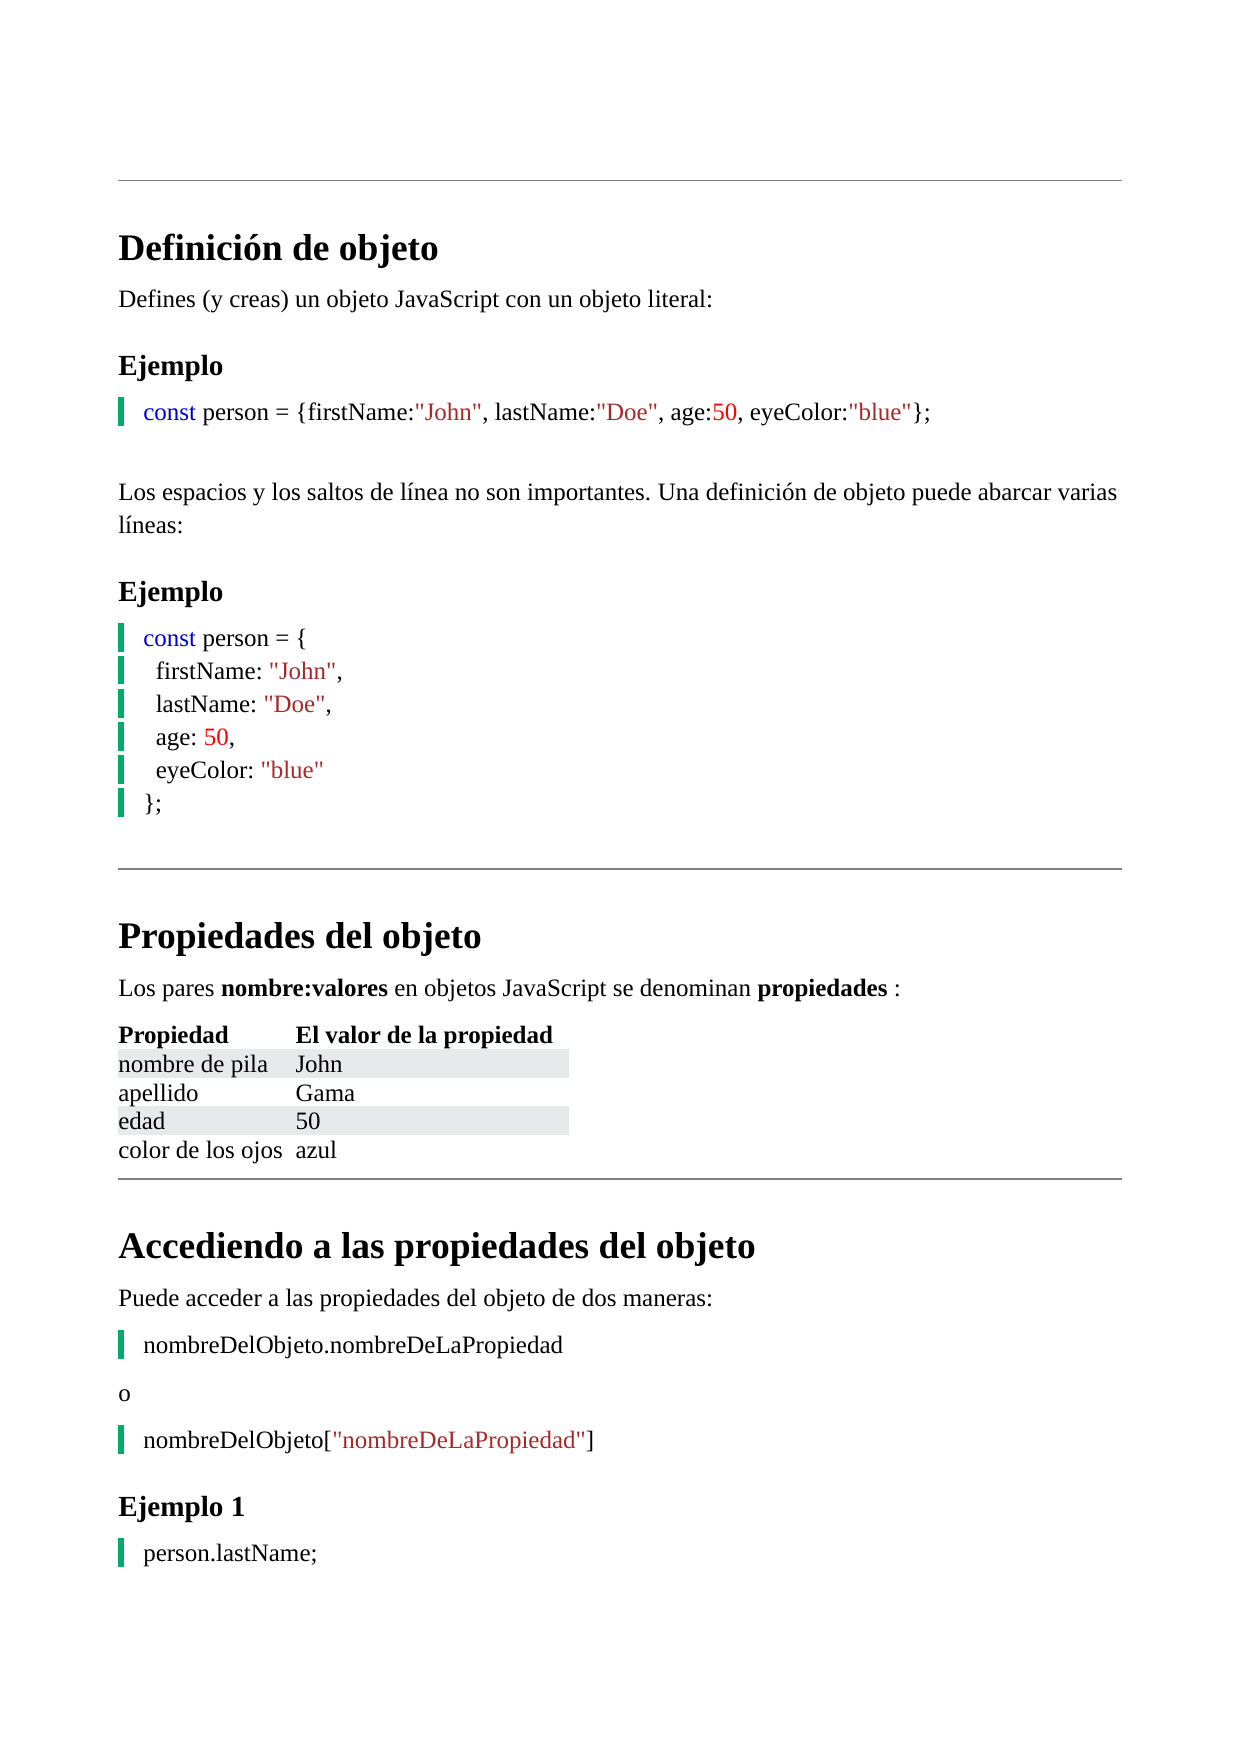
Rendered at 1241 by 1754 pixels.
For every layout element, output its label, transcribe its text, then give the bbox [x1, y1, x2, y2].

subtitle Ejemplo [118, 574, 1122, 607]
table_cell Gama [295, 1078, 569, 1106]
text const person = {firstName:"John", lastName:"Doe", age:50, eyeColor:"blue"}; [124, 397, 1122, 426]
text const person = { firstName: "John", lastName: "Doe", age: 50, eyeColor: "blue" }; [118, 623, 1122, 817]
subtitle Definición de objeto [118, 226, 1122, 269]
text person.lastName; [124, 1538, 1122, 1567]
subtitle Accediendo a las propiedades del objeto [118, 1224, 1122, 1267]
table_cell nombre de pila [118, 1049, 295, 1078]
table_cell color de los ojos [118, 1135, 295, 1164]
subtitle Ejemplo [118, 348, 1122, 381]
text Puede acceder a las propiedades del objeto de dos maneras: [118, 1283, 1122, 1311]
text nombreDelObjeto["nombreDeLaPropiedad"] [124, 1425, 1122, 1454]
table_cell John [295, 1049, 569, 1078]
text Defines (y creas) un objeto JavaScript con un objeto literal: [118, 284, 1122, 313]
subtitle Propiedades del objeto [118, 914, 1122, 957]
table_header El valor de la propiedad [295, 1020, 569, 1049]
table_header Propiedad [118, 1020, 295, 1049]
table_cell edad [118, 1106, 295, 1135]
table_cell azul [295, 1135, 569, 1164]
text Los espacios y los saltos de línea no son importantes. Una definición de objeto puede abarcar varias líneas: [118, 477, 1122, 539]
table_cell 50 [295, 1106, 569, 1135]
text o [118, 1378, 1122, 1407]
text nombreDelObjeto.nombreDeLaPropiedad [124, 1330, 1122, 1359]
table_cell apellido [118, 1078, 295, 1106]
subtitle Ejemplo 1 [118, 1489, 1122, 1522]
text Los pares nombre:valores en objetos JavaScript se denominan propiedades : [118, 973, 1122, 1001]
